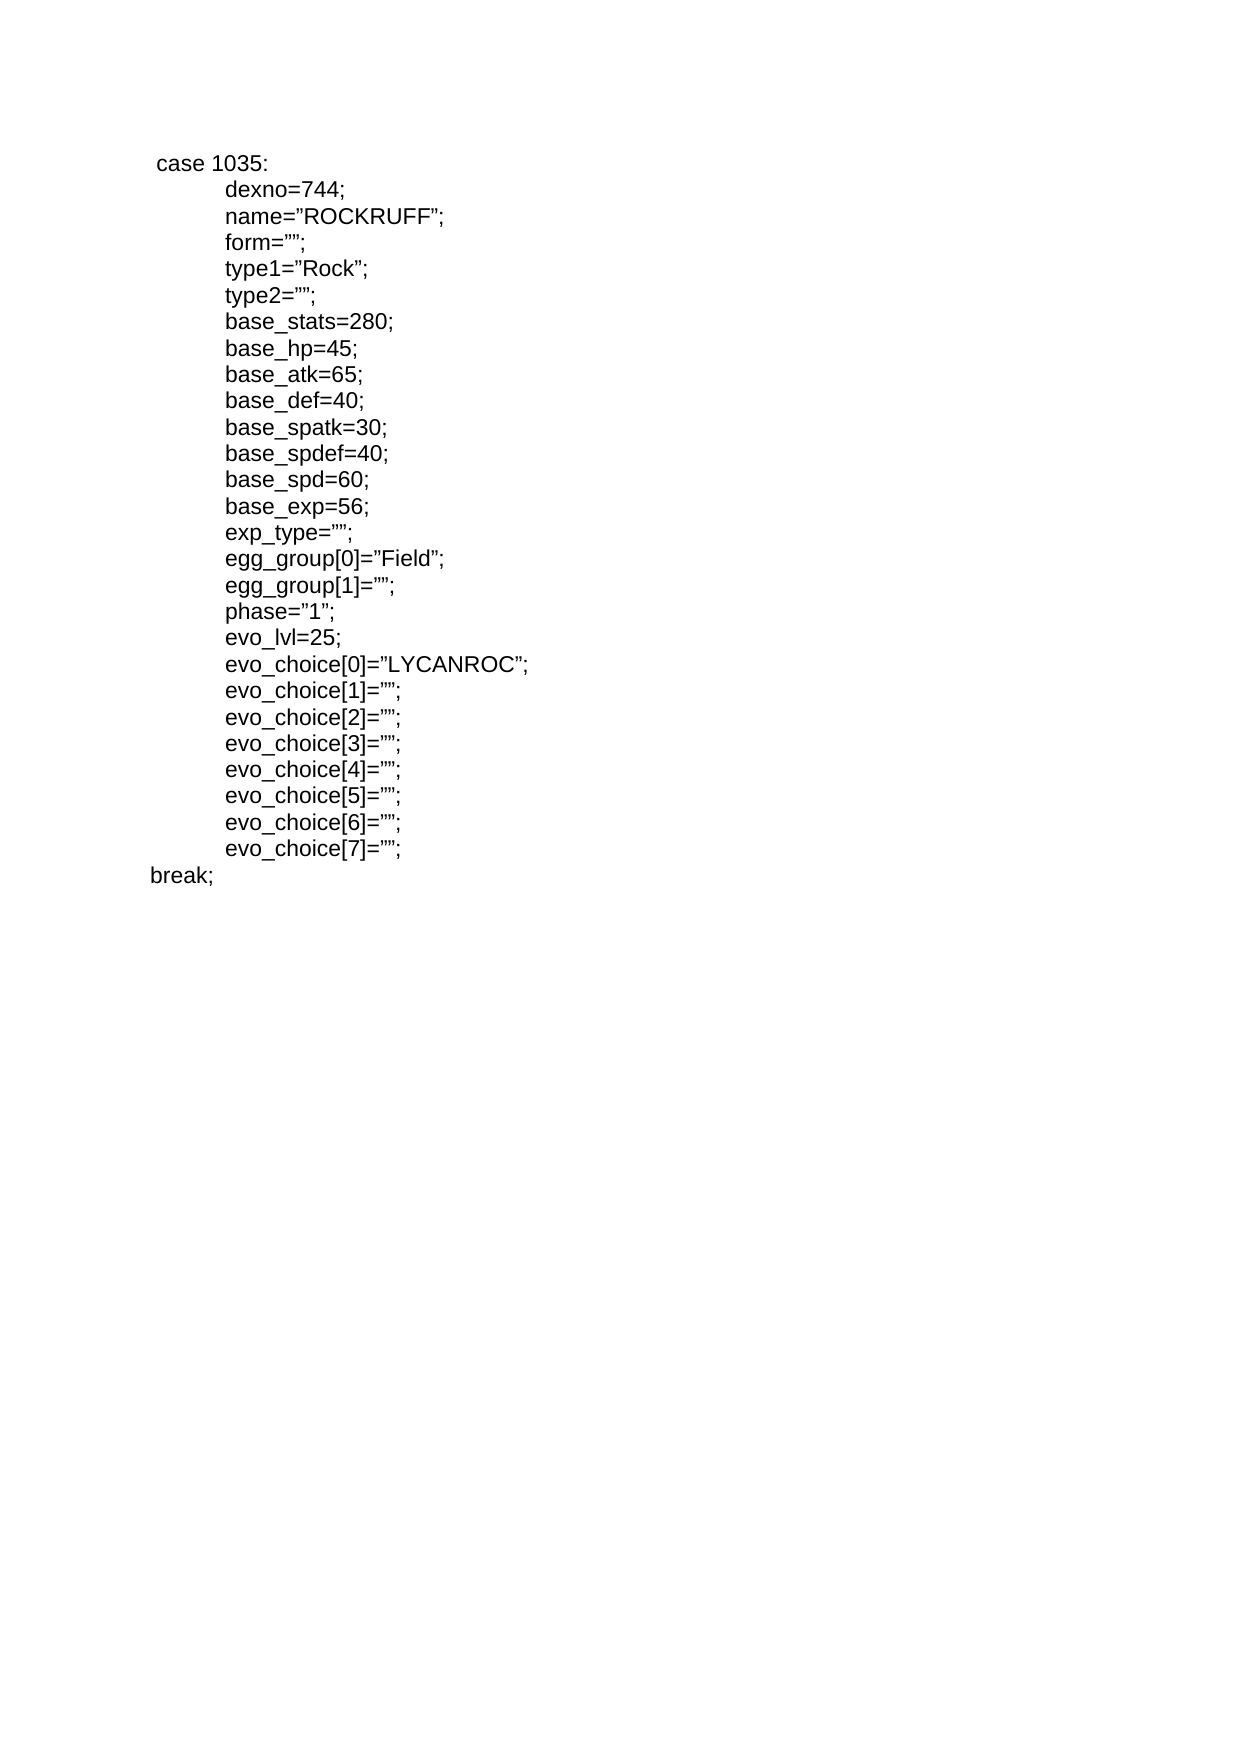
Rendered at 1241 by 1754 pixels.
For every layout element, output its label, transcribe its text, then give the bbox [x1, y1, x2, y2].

text evo_lvl=25; [150, 624, 1090, 651]
text base_def=40; [150, 387, 1090, 413]
text case 1035: [150, 150, 1090, 176]
text dexno=744; [150, 176, 1090, 203]
text base_atk=65; [150, 361, 1090, 387]
text phase=”1”; [150, 598, 1090, 624]
text break; [150, 862, 1090, 888]
text exp_type=””; [150, 519, 1090, 545]
text type1=”Rock”; [150, 255, 1090, 282]
text base_hp=45; [150, 334, 1090, 361]
text egg_group[0]=”Field”; [150, 545, 1090, 572]
text evo_choice[1]=””; [150, 677, 1090, 703]
text base_stats=280; [150, 308, 1090, 334]
text evo_choice[2]=””; [150, 703, 1090, 730]
text name=”ROCKRUFF”; [150, 203, 1090, 229]
text base_spdef=40; [150, 440, 1090, 466]
text form=””; [150, 229, 1090, 255]
text base_spd=60; [150, 466, 1090, 493]
text type2=””; [150, 282, 1090, 308]
text base_exp=56; [150, 493, 1090, 519]
text evo_choice[5]=””; [150, 782, 1090, 809]
text evo_choice[6]=””; [150, 809, 1090, 835]
text evo_choice[4]=””; [150, 756, 1090, 782]
text base_spatk=30; [150, 413, 1090, 440]
text evo_choice[0]=”LYCANROC”; [150, 651, 1090, 677]
text egg_group[1]=””; [150, 572, 1090, 598]
text evo_choice[7]=””; [150, 835, 1090, 862]
text evo_choice[3]=””; [150, 730, 1090, 756]
